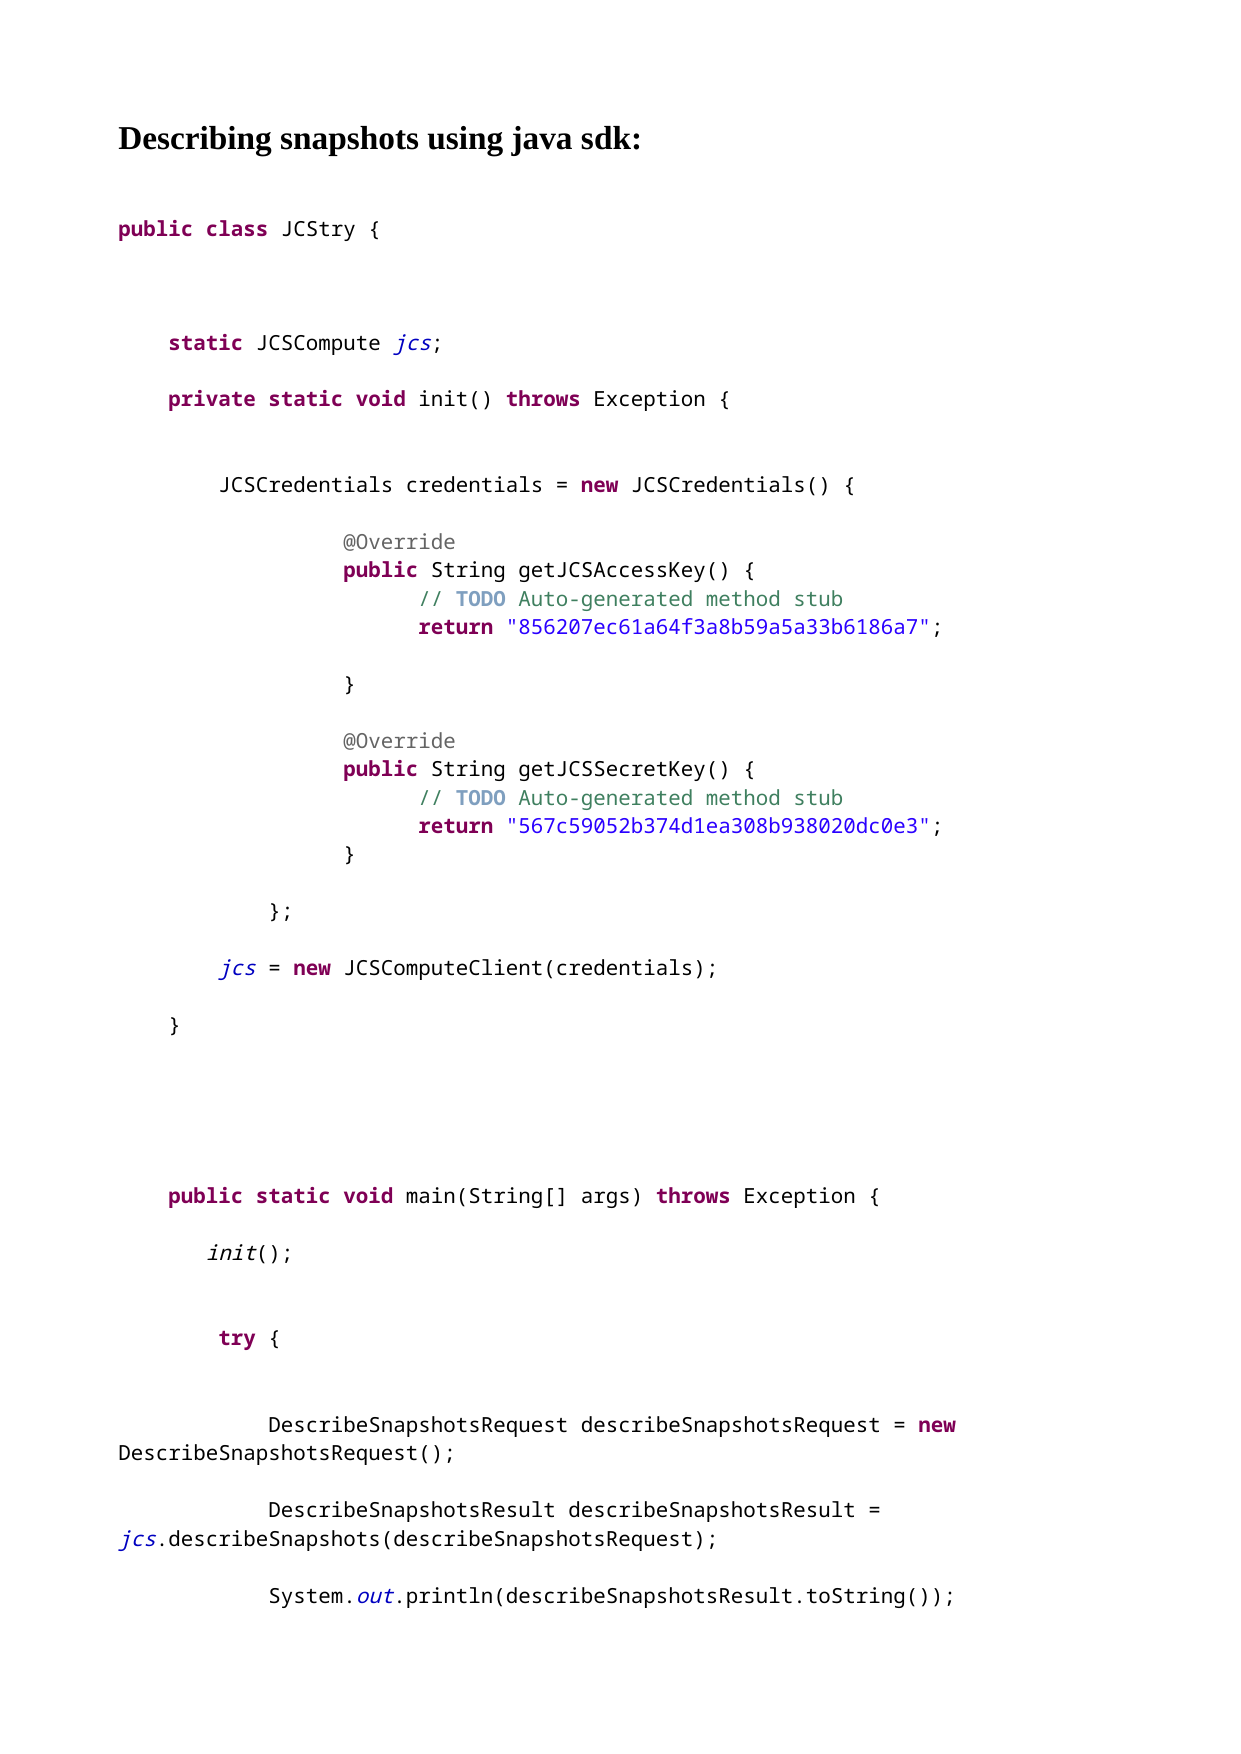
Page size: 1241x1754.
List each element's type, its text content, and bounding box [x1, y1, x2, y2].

text jcs = new JCSComputeClient(credentials); [118, 953, 1122, 982]
text @Override [118, 726, 1122, 754]
text return "856207ec61a64f3a8b59a5a33b6186a7"; [118, 612, 1122, 641]
text // TODO Auto-generated method stub [118, 783, 1122, 811]
text init(); [118, 1238, 1122, 1266]
text public String getJCSAccessKey() { [118, 555, 1122, 584]
text ­Describing snapshots using java sdk: [118, 118, 1122, 156]
text DescribeSnapshotsRequest describeSnapshotsRequest = new DescribeSnapshotsRequest(); [118, 1409, 1122, 1467]
text static JCSCompute jcs; [118, 328, 1122, 356]
text return "567c59052b374d1ea308b938020dc0e3"; [118, 811, 1122, 839]
text } [118, 839, 1122, 868]
text try { [118, 1323, 1122, 1351]
text public static void main(String[] args) throws Exception { [118, 1181, 1122, 1209]
text public class JCStry { [118, 214, 1122, 242]
text private static void init() throws Exception { [118, 384, 1122, 413]
text }; [118, 896, 1122, 925]
text } [118, 1010, 1122, 1039]
text @Override [118, 527, 1122, 555]
text JCSCredentials credentials = new JCSCredentials() { [118, 470, 1122, 498]
text public String getJCSSecretKey() { [118, 754, 1122, 783]
text DescribeSnapshotsResult describeSnapshotsResult = jcs.describeSnapshots(describeSnapshotsRequest); [118, 1496, 1122, 1552]
text // TODO Auto-generated method stub [118, 584, 1122, 612]
text } [118, 669, 1122, 697]
text System.out.println(describeSnapshotsResult.toString()); [118, 1581, 1122, 1610]
